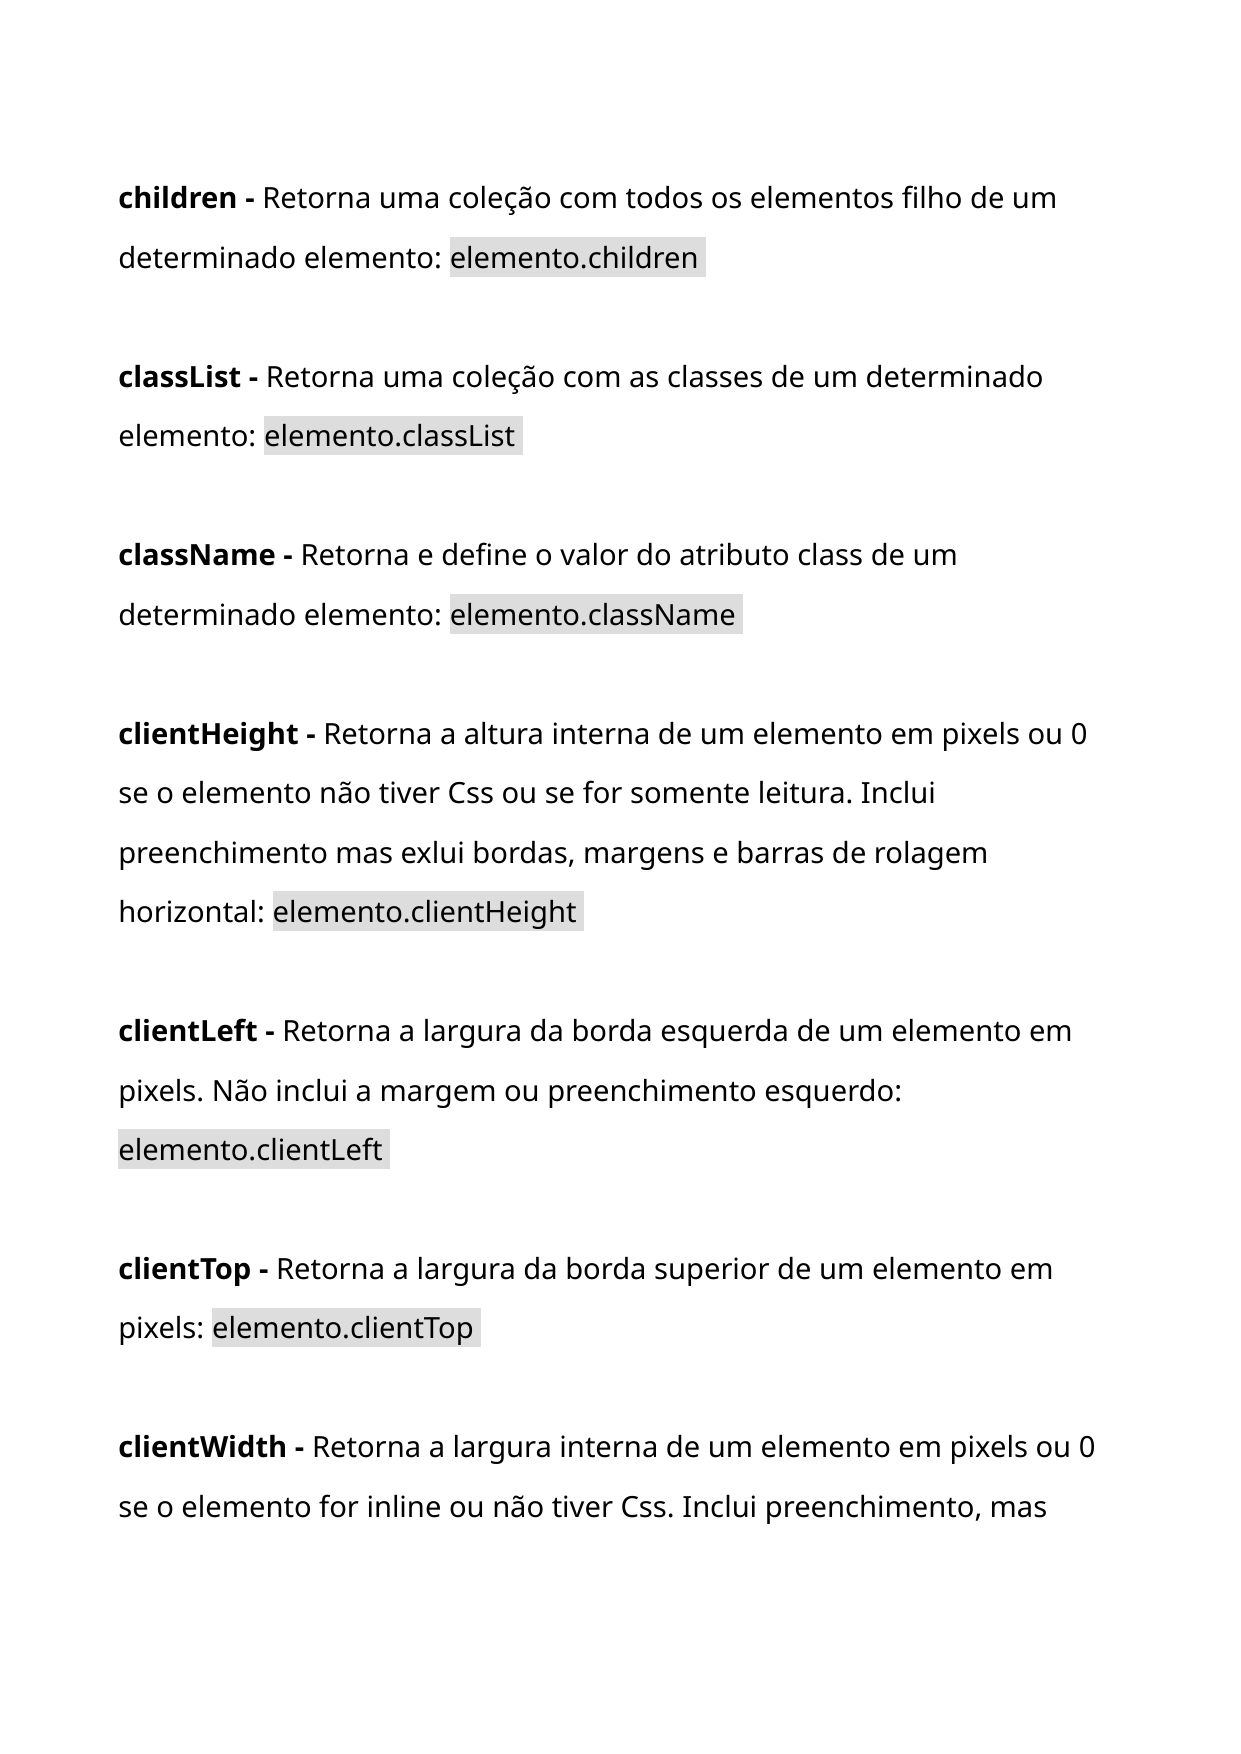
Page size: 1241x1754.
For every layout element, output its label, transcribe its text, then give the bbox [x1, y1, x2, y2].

text clientTop - Retorna a largura da borda superior de um elemento em pixels: elemento.clientTop [118, 1248, 1122, 1347]
text clientLeft - Retorna a largura da borda esquerda de um elemento em pixels. Não inclui a margem ou preenchimento esquerdo: elemento.clientLeft [118, 1010, 1122, 1169]
text classList - Retorna uma coleção com as classes de um determinado elemento: elemento.classList [118, 356, 1122, 455]
text clientWidth - Retorna a largura interna de um elemento em pixels ou 0 se o elemento for inline ou não tiver Css. Inclui preenchimento, mas [118, 1427, 1122, 1526]
text clientHeight - Retorna a altura interna de um elemento em pixels ou 0 se o elemento não tiver Css ou se for somente leitura. Inclui preenchimento mas exlui bordas, margens e barras de rolagem horizontal: elemento.clientHeight [118, 713, 1122, 931]
text children - Retorna uma coleção com todos os elementos filho de um determinado elemento: elemento.children [118, 178, 1122, 277]
text className - Retorna e define o valor do atributo class de um determinado elemento: elemento.className [118, 534, 1122, 634]
